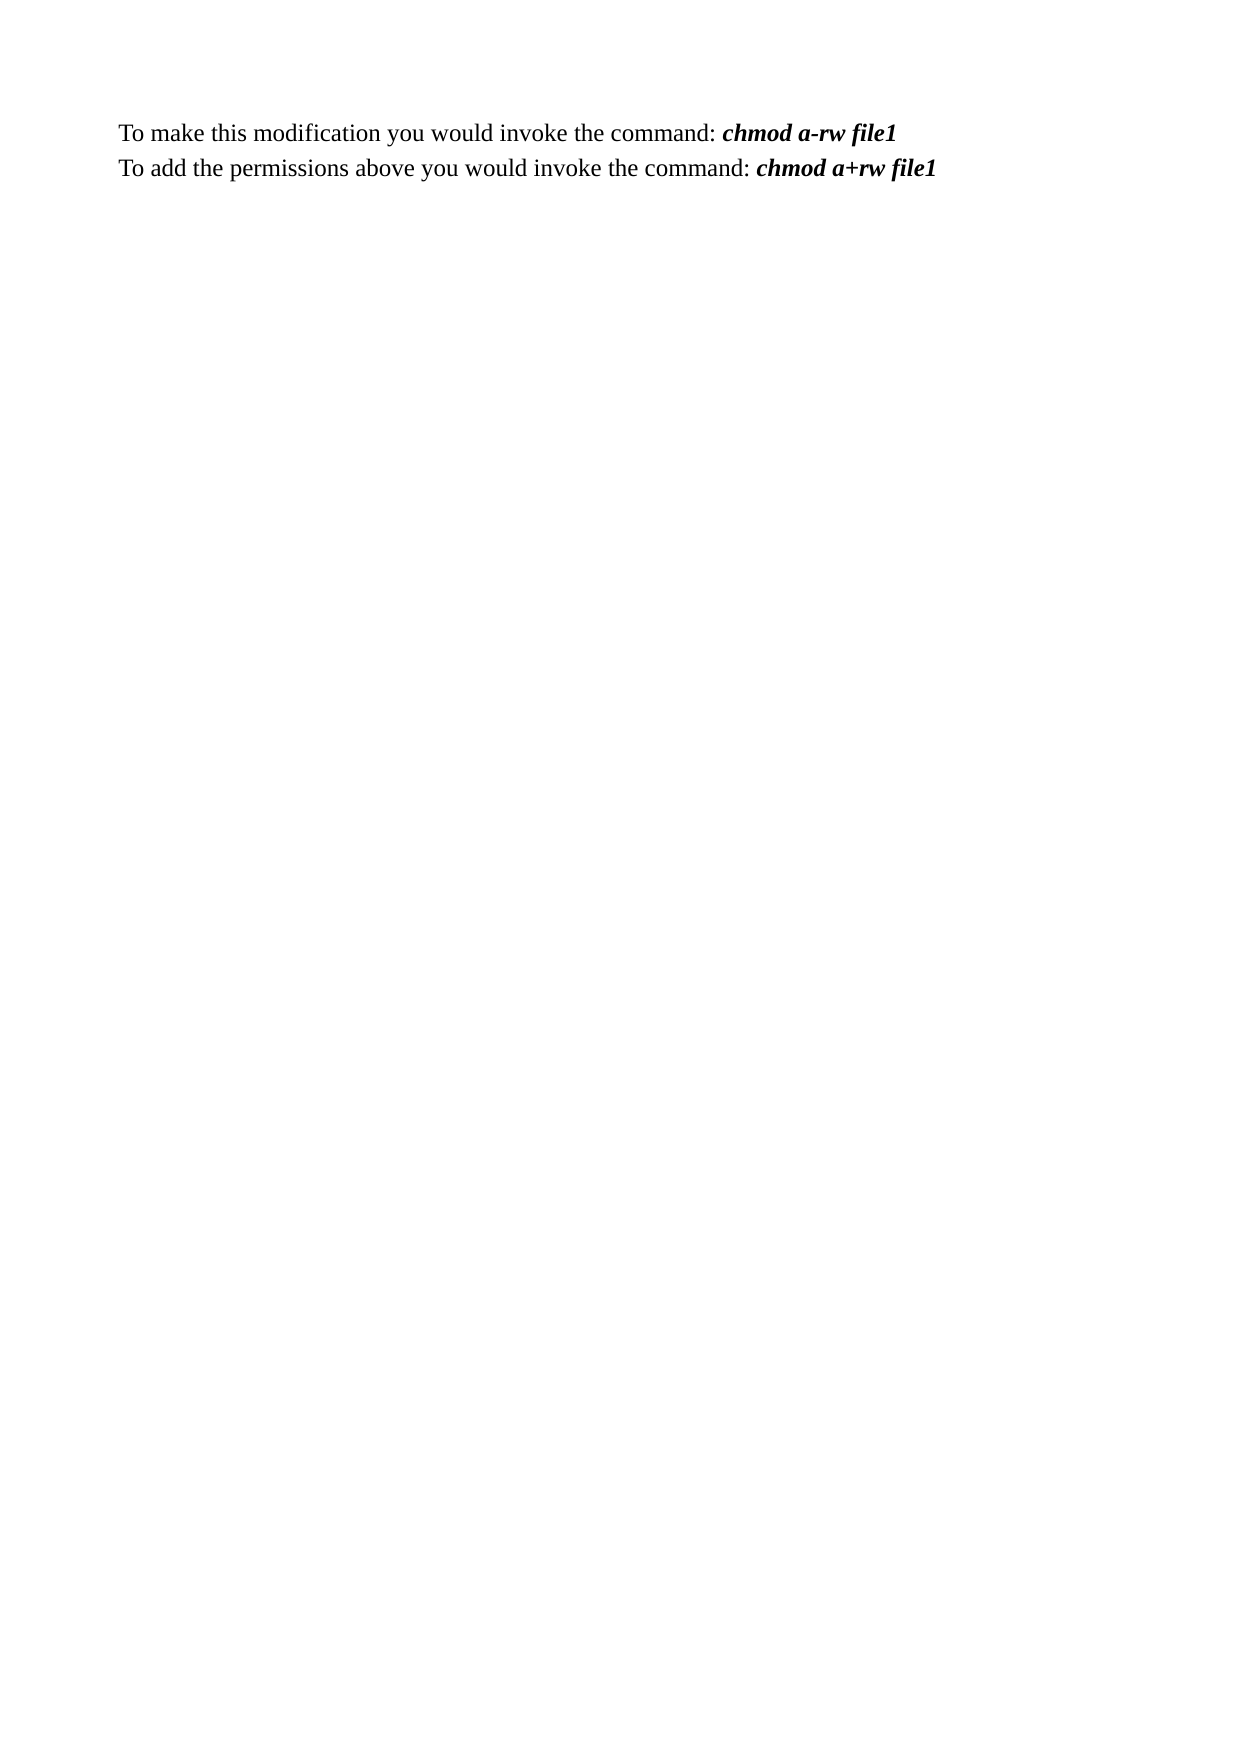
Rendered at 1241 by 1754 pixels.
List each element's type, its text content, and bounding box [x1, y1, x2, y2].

text To make this modification you would invoke the command: chmod a-rw file1 To add the permissions above you would invoke the command: chmod a+rw file1 [118, 118, 1122, 181]
